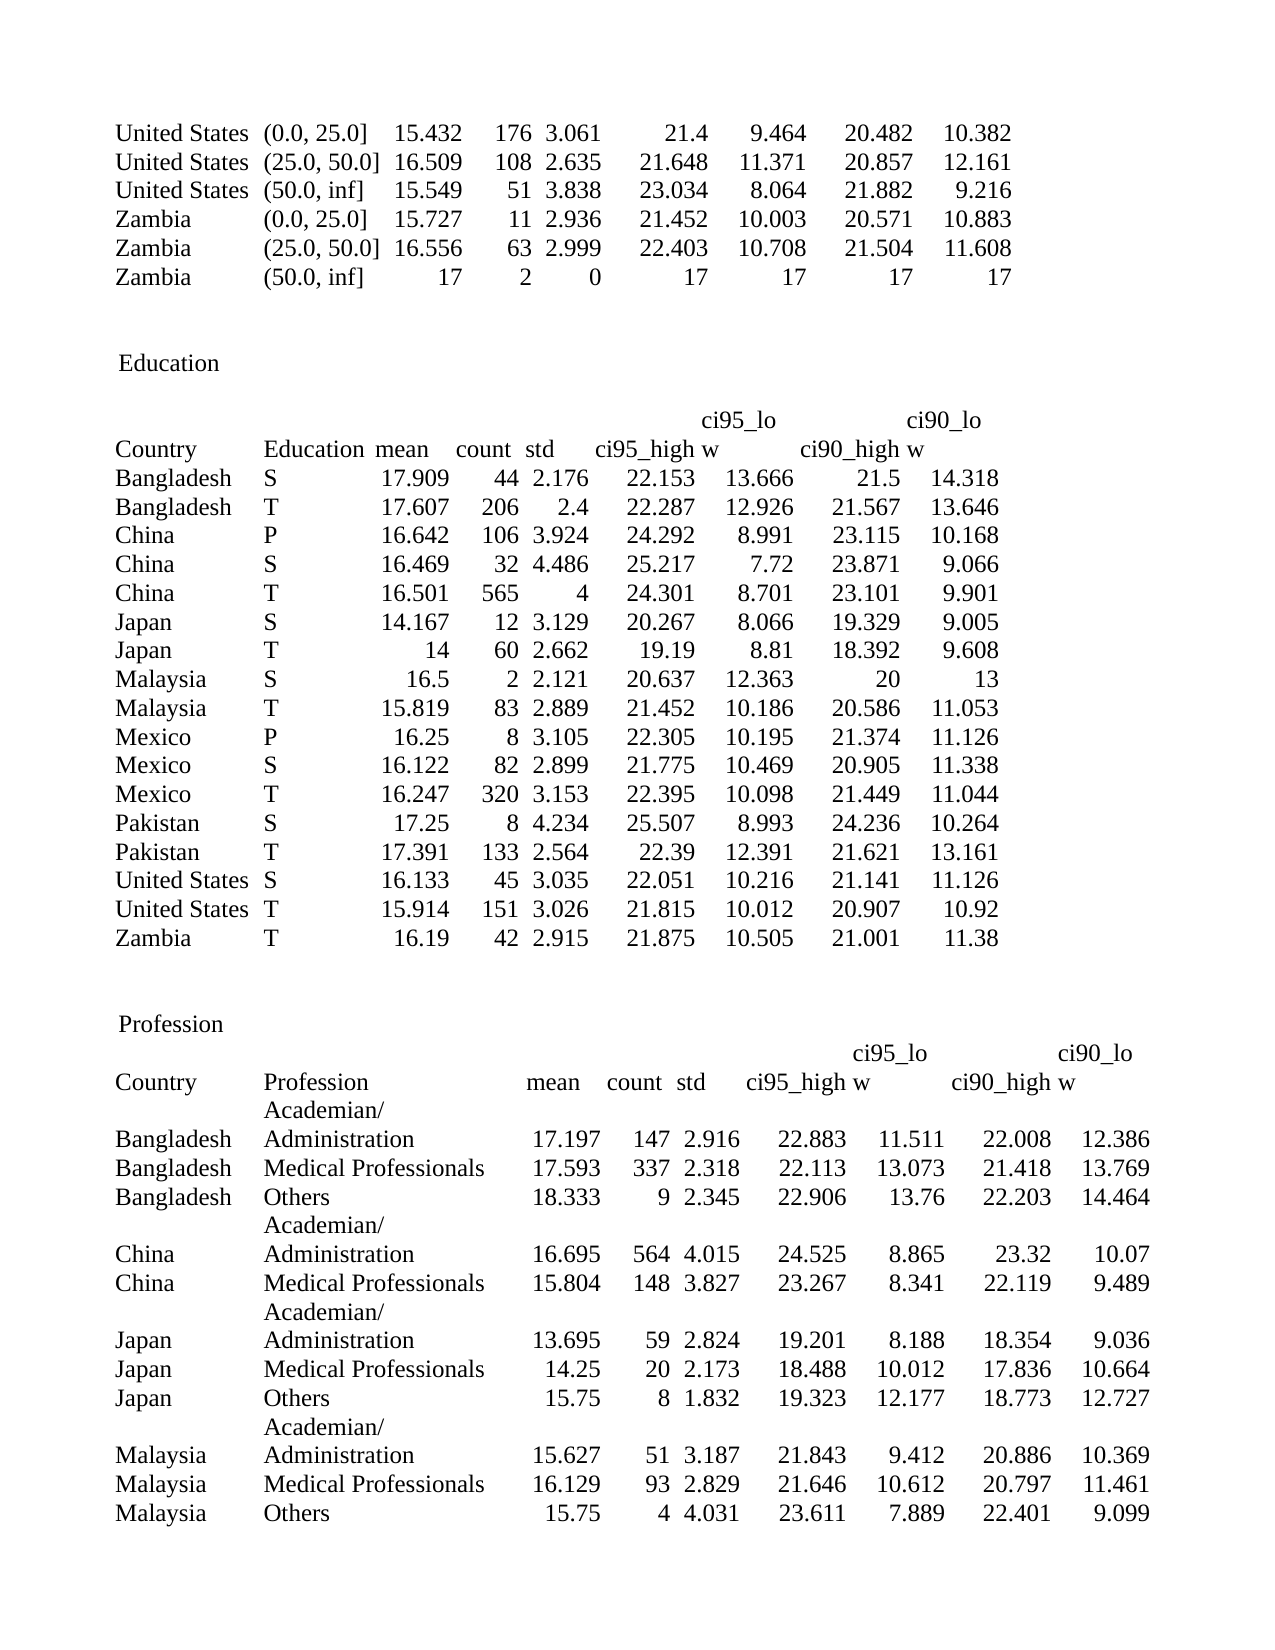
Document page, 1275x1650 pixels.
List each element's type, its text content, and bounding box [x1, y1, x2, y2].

table_cell Mexico [112, 722, 260, 751]
table_cell 18.354 [948, 1297, 1054, 1354]
table_cell China [112, 521, 260, 549]
table_cell 15.804 [523, 1268, 603, 1297]
table_cell 22.203 [948, 1182, 1054, 1211]
table_cell 16.5 [372, 664, 452, 693]
table_cell 44 [453, 463, 522, 492]
table_cell 8 [453, 808, 522, 837]
table_cell 8 [453, 722, 522, 751]
table_header count [604, 1038, 673, 1096]
table_cell 23.101 [797, 578, 903, 607]
table_cell 3.105 [522, 722, 592, 751]
table_cell 8.993 [698, 808, 797, 837]
table_cell 21.449 [797, 779, 903, 808]
table_cell 1.832 [673, 1383, 743, 1412]
table_cell 17 [810, 262, 916, 291]
table_cell S [260, 808, 372, 837]
table_cell 16.509 [384, 147, 465, 176]
table_cell 4 [522, 578, 592, 607]
table_cell 16.642 [372, 521, 452, 549]
table_cell 21.648 [604, 147, 711, 176]
table_cell 10.195 [698, 722, 797, 751]
table_cell 15.75 [523, 1498, 603, 1527]
table_cell China [112, 578, 260, 607]
table_cell 9.901 [903, 578, 1002, 607]
table_cell 22.305 [592, 722, 698, 751]
table_cell Academian/Administration [260, 1211, 523, 1268]
table_cell T [260, 779, 372, 808]
table_cell 21.418 [948, 1153, 1054, 1182]
table_header mean [372, 406, 452, 463]
table_cell 2 [453, 664, 522, 693]
table_cell Japan [112, 636, 260, 664]
table_cell (0.0, 25.0] [260, 118, 384, 147]
table_cell 9.005 [903, 607, 1002, 636]
table_cell 9.099 [1055, 1498, 1153, 1527]
table_cell 21.4 [604, 118, 711, 147]
table_cell 13.646 [903, 492, 1002, 521]
table_cell 21.452 [604, 204, 711, 233]
table_cell Bangladesh [112, 463, 260, 492]
table_cell P [260, 722, 372, 751]
table_cell 10.382 [916, 118, 1015, 147]
table_cell 2.635 [535, 147, 604, 176]
table_cell 8.066 [698, 607, 797, 636]
table_cell 2.936 [535, 204, 604, 233]
table_cell 15.914 [372, 894, 452, 923]
table_cell 12.727 [1055, 1383, 1153, 1412]
table_cell 83 [453, 693, 522, 722]
table_cell Malaysia [112, 1412, 260, 1469]
table_cell 2.916 [673, 1096, 743, 1153]
table_cell S [260, 607, 372, 636]
table_cell 16.19 [372, 923, 452, 952]
table_cell 7.72 [698, 549, 797, 578]
table_header std [522, 406, 592, 463]
table_cell 32 [453, 549, 522, 578]
table_cell Zambia [112, 204, 260, 233]
table_cell 10.186 [698, 693, 797, 722]
table_cell 23.115 [797, 521, 903, 549]
table_cell 12.161 [916, 147, 1015, 176]
table_cell 20.571 [810, 204, 916, 233]
table_cell Medical Professionals [260, 1469, 523, 1498]
table_cell Academian/Administration [260, 1297, 523, 1354]
table_cell Mexico [112, 779, 260, 808]
table_cell 21.646 [743, 1469, 849, 1498]
table_cell 2.564 [522, 837, 592, 866]
table_cell 21.815 [592, 894, 698, 923]
table_cell 22.119 [948, 1268, 1054, 1297]
table_cell 8.865 [849, 1211, 948, 1268]
table_cell 15.727 [384, 204, 465, 233]
table_cell 15.75 [523, 1383, 603, 1412]
table_cell 11.053 [903, 693, 1002, 722]
table_cell 10.612 [849, 1469, 948, 1498]
table_cell 10.664 [1055, 1354, 1153, 1383]
table_header Country [112, 406, 260, 463]
table_cell 14 [372, 636, 452, 664]
table_cell 4 [604, 1498, 673, 1527]
table_cell 13.769 [1055, 1153, 1153, 1182]
table_cell 11.338 [903, 751, 1002, 779]
table_cell 3.026 [522, 894, 592, 923]
table_cell 133 [453, 837, 522, 866]
text Profession [118, 1009, 1157, 1038]
table_cell 21.843 [743, 1412, 849, 1469]
table_cell 3.129 [522, 607, 592, 636]
table_cell 93 [604, 1469, 673, 1498]
table_header count [453, 406, 522, 463]
table_cell 12.391 [698, 837, 797, 866]
table_cell 20.267 [592, 607, 698, 636]
table_cell Malaysia [112, 664, 260, 693]
table_cell 10.92 [903, 894, 1002, 923]
table_cell 19.19 [592, 636, 698, 664]
table_cell United States [112, 176, 260, 204]
table_header mean [523, 1038, 603, 1096]
table_cell 15.432 [384, 118, 465, 147]
table_cell 13 [903, 664, 1002, 693]
table_cell 11.126 [903, 722, 1002, 751]
table_cell 2.824 [673, 1297, 743, 1354]
table_cell 10.264 [903, 808, 1002, 837]
table_cell 8.064 [711, 176, 809, 204]
table_cell 21.001 [797, 923, 903, 952]
table_header ci95_high [592, 406, 698, 463]
table_cell 15.549 [384, 176, 465, 204]
table_cell Zambia [112, 233, 260, 262]
table_cell 3.061 [535, 118, 604, 147]
table_cell 20.886 [948, 1412, 1054, 1469]
table_cell 2.829 [673, 1469, 743, 1498]
table_cell 9.216 [916, 176, 1015, 204]
table_cell 3.827 [673, 1268, 743, 1297]
table_cell 60 [453, 636, 522, 664]
table_cell 22.287 [592, 492, 698, 521]
table_cell 9.608 [903, 636, 1002, 664]
table_cell 20 [797, 664, 903, 693]
table_cell 564 [604, 1211, 673, 1268]
table_cell T [260, 894, 372, 923]
table_cell 21.875 [592, 923, 698, 952]
table_cell 11.38 [903, 923, 1002, 952]
table_cell Malaysia [112, 1469, 260, 1498]
table_cell 20.905 [797, 751, 903, 779]
table_cell Bangladesh [112, 492, 260, 521]
table_cell Zambia [112, 262, 260, 291]
table_cell 10.469 [698, 751, 797, 779]
table_cell 21.504 [810, 233, 916, 262]
table_cell 16.695 [523, 1211, 603, 1268]
table_cell 2.899 [522, 751, 592, 779]
table_cell 10.003 [711, 204, 809, 233]
table_cell 3.035 [522, 866, 592, 894]
table_cell 23.034 [604, 176, 711, 204]
table_cell 18.392 [797, 636, 903, 664]
table_cell 0 [535, 262, 604, 291]
table_cell 10.012 [849, 1354, 948, 1383]
table_cell 22.395 [592, 779, 698, 808]
table_cell 13.161 [903, 837, 1002, 866]
table_cell 20.637 [592, 664, 698, 693]
table_cell 176 [465, 118, 535, 147]
table_cell 13.76 [849, 1182, 948, 1211]
table_header ci95_low [698, 406, 797, 463]
table_cell 16.556 [384, 233, 465, 262]
table_cell Malaysia [112, 693, 260, 722]
table_cell 8.188 [849, 1297, 948, 1354]
table_cell 21.5 [797, 463, 903, 492]
table_cell T [260, 923, 372, 952]
table_cell 17.836 [948, 1354, 1054, 1383]
table_cell United States [112, 866, 260, 894]
table_cell 206 [453, 492, 522, 521]
table_cell 8.701 [698, 578, 797, 607]
table_cell (0.0, 25.0] [260, 204, 384, 233]
table_cell 19.201 [743, 1297, 849, 1354]
table_cell 4.486 [522, 549, 592, 578]
table_cell 9.066 [903, 549, 1002, 578]
table_cell (50.0, inf] [260, 262, 384, 291]
table_cell Others [260, 1182, 523, 1211]
table_cell 20.586 [797, 693, 903, 722]
table_cell 24.236 [797, 808, 903, 837]
table_cell 2.176 [522, 463, 592, 492]
table_cell 22.39 [592, 837, 698, 866]
table_cell China [112, 549, 260, 578]
table_cell 17 [604, 262, 711, 291]
table_cell 19.329 [797, 607, 903, 636]
table_cell T [260, 578, 372, 607]
table_cell 3.153 [522, 779, 592, 808]
table_cell Japan [112, 1297, 260, 1354]
table_cell 16.25 [372, 722, 452, 751]
table_cell 20.857 [810, 147, 916, 176]
table_cell 24.525 [743, 1211, 849, 1268]
table_cell 22.008 [948, 1096, 1054, 1153]
table_cell 8.81 [698, 636, 797, 664]
table_cell 13.073 [849, 1153, 948, 1182]
table_cell 2.662 [522, 636, 592, 664]
table_cell 25.507 [592, 808, 698, 837]
table_cell 11.371 [711, 147, 809, 176]
table_cell 3.187 [673, 1412, 743, 1469]
table_cell 17.25 [372, 808, 452, 837]
table_cell 9.036 [1055, 1297, 1153, 1354]
table_cell 21.775 [592, 751, 698, 779]
table_cell 17.909 [372, 463, 452, 492]
table_cell T [260, 837, 372, 866]
table_cell 15.819 [372, 693, 452, 722]
table_cell 16.129 [523, 1469, 603, 1498]
table_cell 16.501 [372, 578, 452, 607]
table_cell 7.889 [849, 1498, 948, 1527]
table_cell 9.489 [1055, 1268, 1153, 1297]
table_cell 12.177 [849, 1383, 948, 1412]
table_cell 59 [604, 1297, 673, 1354]
table_cell 20.482 [810, 118, 916, 147]
table_cell United States [112, 147, 260, 176]
table_cell 20.907 [797, 894, 903, 923]
table_cell 10.216 [698, 866, 797, 894]
table_cell S [260, 751, 372, 779]
table_cell 51 [604, 1412, 673, 1469]
table_cell 23.32 [948, 1211, 1054, 1268]
table_cell Academian/Administration [260, 1096, 523, 1153]
table_cell 2.889 [522, 693, 592, 722]
table_cell 17 [384, 262, 465, 291]
table_cell 17.607 [372, 492, 452, 521]
table_cell 151 [453, 894, 522, 923]
table_cell 8.341 [849, 1268, 948, 1297]
table_cell 82 [453, 751, 522, 779]
table_cell 23.267 [743, 1268, 849, 1297]
table_cell 17.593 [523, 1153, 603, 1182]
table_cell 18.333 [523, 1182, 603, 1211]
table_cell 148 [604, 1268, 673, 1297]
table_cell 21.621 [797, 837, 903, 866]
table_cell Japan [112, 1383, 260, 1412]
table_cell 22.153 [592, 463, 698, 492]
table_cell 108 [465, 147, 535, 176]
table_cell Zambia [112, 923, 260, 952]
table_cell United States [112, 894, 260, 923]
table_cell 42 [453, 923, 522, 952]
table_cell 11.608 [916, 233, 1015, 262]
table_cell 8.991 [698, 521, 797, 549]
table_cell 4.015 [673, 1211, 743, 1268]
table_cell China [112, 1211, 260, 1268]
table_cell 10.168 [903, 521, 1002, 549]
table_cell 13.695 [523, 1297, 603, 1354]
table_cell 21.567 [797, 492, 903, 521]
table_cell (50.0, inf] [260, 176, 384, 204]
table_cell 10.098 [698, 779, 797, 808]
table_cell 24.292 [592, 521, 698, 549]
table_cell 20.797 [948, 1469, 1054, 1498]
table_cell Bangladesh [112, 1182, 260, 1211]
table_cell 9 [604, 1182, 673, 1211]
table_cell 9.464 [711, 118, 809, 147]
table_cell 18.488 [743, 1354, 849, 1383]
table_cell 147 [604, 1096, 673, 1153]
table_cell 2.999 [535, 233, 604, 262]
table_header Education [260, 406, 372, 463]
table_cell 17 [711, 262, 809, 291]
table_header ci90_high [797, 406, 903, 463]
table_cell 10.07 [1055, 1211, 1153, 1268]
table_cell 3.924 [522, 521, 592, 549]
table_cell 16.247 [372, 779, 452, 808]
table_cell 9.412 [849, 1412, 948, 1469]
table_cell 2.173 [673, 1354, 743, 1383]
table_cell 12.363 [698, 664, 797, 693]
table_cell T [260, 492, 372, 521]
table_header ci90_high [948, 1038, 1054, 1096]
table_cell Others [260, 1383, 523, 1412]
table_cell 22.113 [743, 1153, 849, 1182]
table_cell Medical Professionals [260, 1268, 523, 1297]
table_cell Japan [112, 607, 260, 636]
table_cell 12.926 [698, 492, 797, 521]
table_cell 24.301 [592, 578, 698, 607]
table_cell 22.051 [592, 866, 698, 894]
table_cell 16.122 [372, 751, 452, 779]
table_cell 16.133 [372, 866, 452, 894]
table_cell 21.374 [797, 722, 903, 751]
table_cell S [260, 549, 372, 578]
table_cell Pakistan [112, 837, 260, 866]
table_cell 3.838 [535, 176, 604, 204]
table_cell 8 [604, 1383, 673, 1412]
table_cell 12 [453, 607, 522, 636]
table_cell 12.386 [1055, 1096, 1153, 1153]
table_cell 21.141 [797, 866, 903, 894]
table_cell 21.882 [810, 176, 916, 204]
table_cell 10.708 [711, 233, 809, 262]
table_cell 337 [604, 1153, 673, 1182]
table_cell 2.318 [673, 1153, 743, 1182]
table_cell P [260, 521, 372, 549]
table_cell 2.345 [673, 1182, 743, 1211]
table_cell 63 [465, 233, 535, 262]
table_cell 4.234 [522, 808, 592, 837]
table_cell (25.0, 50.0] [260, 147, 384, 176]
table_cell 14.464 [1055, 1182, 1153, 1211]
table_cell 11.126 [903, 866, 1002, 894]
table_cell Medical Professionals [260, 1153, 523, 1182]
table_cell 106 [453, 521, 522, 549]
table_header ci90_low [1055, 1038, 1153, 1096]
table_cell 2.121 [522, 664, 592, 693]
text Education [118, 348, 1157, 377]
table_cell 14.25 [523, 1354, 603, 1383]
table_header ci90_low [903, 406, 1002, 463]
table_cell 565 [453, 578, 522, 607]
table_cell S [260, 463, 372, 492]
table_cell 11.511 [849, 1096, 948, 1153]
table_header Profession [260, 1038, 523, 1096]
table_cell 17 [916, 262, 1015, 291]
table_cell 16.469 [372, 549, 452, 578]
table_cell Others [260, 1498, 523, 1527]
table_cell 20 [604, 1354, 673, 1383]
table_cell Pakistan [112, 808, 260, 837]
table_cell (25.0, 50.0] [260, 233, 384, 262]
table_cell S [260, 866, 372, 894]
table_cell 22.401 [948, 1498, 1054, 1527]
table_cell 11.461 [1055, 1469, 1153, 1498]
table_cell Medical Professionals [260, 1354, 523, 1383]
table_cell 10.883 [916, 204, 1015, 233]
table_header Country [112, 1038, 260, 1096]
table_cell 18.773 [948, 1383, 1054, 1412]
table_cell 17.391 [372, 837, 452, 866]
table_cell 11 [465, 204, 535, 233]
table_cell 23.611 [743, 1498, 849, 1527]
table_cell Academian/Administration [260, 1412, 523, 1469]
table_cell 22.403 [604, 233, 711, 262]
table_cell 10.505 [698, 923, 797, 952]
table_cell 15.627 [523, 1412, 603, 1469]
table_cell 14.167 [372, 607, 452, 636]
table_cell 4.031 [673, 1498, 743, 1527]
table_cell 10.369 [1055, 1412, 1153, 1469]
table_cell 22.906 [743, 1182, 849, 1211]
table_cell Mexico [112, 751, 260, 779]
table_cell 21.452 [592, 693, 698, 722]
table_cell 23.871 [797, 549, 903, 578]
table_cell United States [112, 118, 260, 147]
table_cell Japan [112, 1354, 260, 1383]
table_header ci95_high [743, 1038, 849, 1096]
table_cell Malaysia [112, 1498, 260, 1527]
table_cell 2.4 [522, 492, 592, 521]
table_cell 51 [465, 176, 535, 204]
table_cell 320 [453, 779, 522, 808]
table_cell 11.044 [903, 779, 1002, 808]
table_cell 45 [453, 866, 522, 894]
table_cell 22.883 [743, 1096, 849, 1153]
table_cell S [260, 664, 372, 693]
table_cell 14.318 [903, 463, 1002, 492]
table_cell 19.323 [743, 1383, 849, 1412]
table_cell T [260, 636, 372, 664]
table_cell 25.217 [592, 549, 698, 578]
table_header ci95_low [849, 1038, 948, 1096]
table_cell Bangladesh [112, 1096, 260, 1153]
table_cell 13.666 [698, 463, 797, 492]
table_cell 2 [465, 262, 535, 291]
table_cell China [112, 1268, 260, 1297]
table_header std [673, 1038, 743, 1096]
table_cell 2.915 [522, 923, 592, 952]
table_cell 10.012 [698, 894, 797, 923]
table_cell T [260, 693, 372, 722]
table_cell 17.197 [523, 1096, 603, 1153]
table_cell Bangladesh [112, 1153, 260, 1182]
